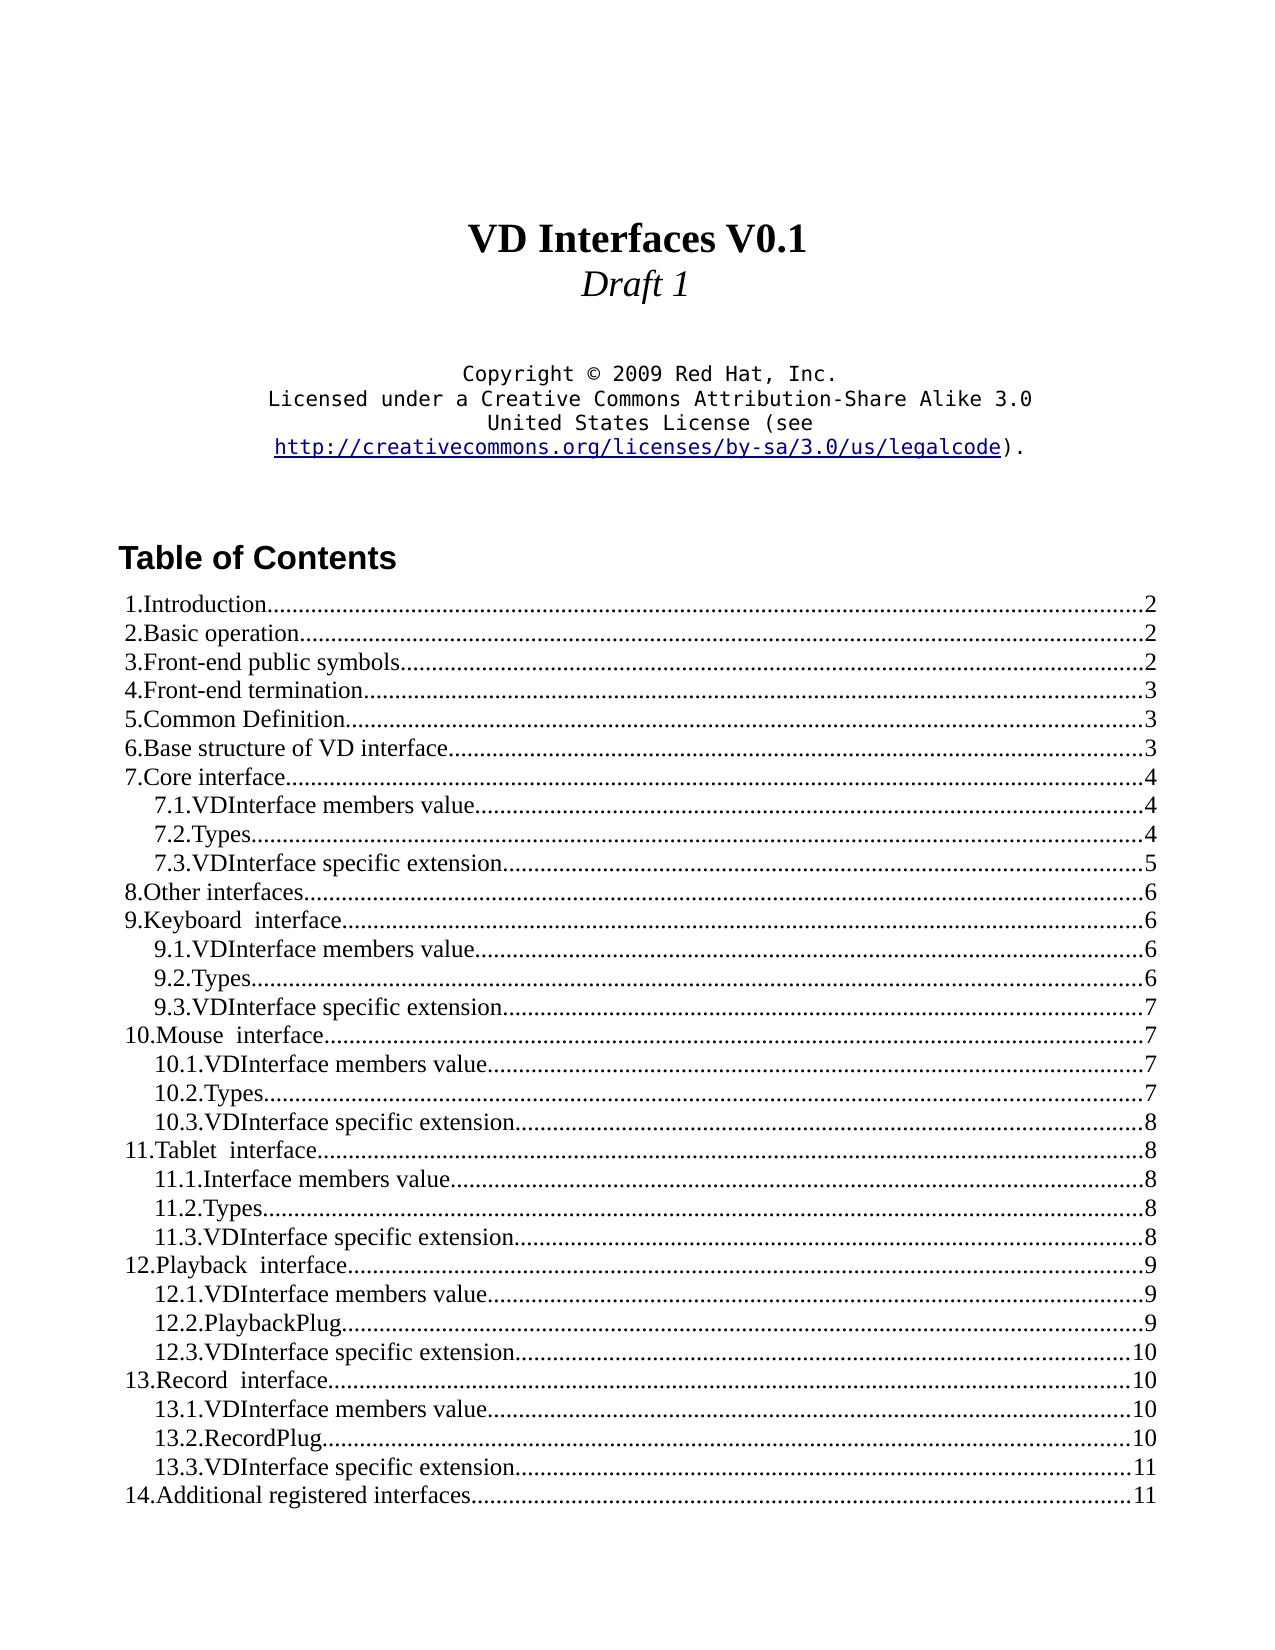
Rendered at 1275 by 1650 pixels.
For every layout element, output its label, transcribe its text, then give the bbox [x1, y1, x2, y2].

subtitle Table of Contents [118, 538, 1157, 577]
text 13.3.VDInterface specific extension 11 [148, 1452, 1157, 1481]
text 6.Base structure of VD interface. 3 [118, 733, 1157, 762]
text United States License (see [118, 411, 1157, 435]
text 12.3.VDInterface specific extension 10 [148, 1337, 1157, 1366]
text 10.3.VDInterface specific extension 8 [148, 1107, 1157, 1136]
text 10.Mouse interface 7 [118, 1021, 1157, 1049]
text 9.2.Types 6 [148, 963, 1157, 992]
text 14.Additional registered interfaces 11 [118, 1481, 1157, 1509]
text 11.3.VDInterface specific extension 8 [148, 1222, 1157, 1251]
text VD Interfaces V0.1 [118, 214, 1157, 262]
text Licensed under a Creative Commons Attribution-Share Alike 3.0 [118, 387, 1157, 411]
text 13.1.VDInterface members value 10 [148, 1394, 1157, 1423]
text 11.1.Interface members value 8 [148, 1164, 1157, 1193]
text 10.1.VDInterface members value 7 [148, 1049, 1157, 1078]
text 12.1.VDInterface members value 9 [148, 1279, 1157, 1308]
text 8.Other interfaces 6 [118, 877, 1157, 906]
text 12.2.PlaybackPlug 9 [148, 1308, 1157, 1337]
text 9.1.VDInterface members value 6 [148, 934, 1157, 963]
text 7.2.Types 4 [148, 819, 1157, 848]
text 11.2.Types 8 [148, 1193, 1157, 1222]
text 7.1.VDInterface members value 4 [148, 791, 1157, 819]
text 10.2.Types 7 [148, 1078, 1157, 1107]
text Copyright © 2009 Red Hat, Inc. [118, 362, 1157, 387]
text 9.3.VDInterface specific extension 7 [148, 992, 1157, 1021]
text 9.Keyboard interface 6 [118, 906, 1157, 934]
text 4.Front-end termination 3 [118, 676, 1157, 704]
text 11.Tablet interface 8 [118, 1136, 1157, 1164]
text 13.2.RecordPlug 10 [148, 1423, 1157, 1452]
text 5.Common Definition 3 [118, 704, 1157, 733]
text 13.Record interface 10 [118, 1366, 1157, 1394]
text 12.Playback interface 9 [118, 1251, 1157, 1279]
text http://creativecommons.org/licenses/by-sa/3.0/us/legalcode). [118, 435, 1157, 459]
text Draft 1 [118, 262, 1157, 305]
text 1.Introduction 2 [118, 589, 1157, 618]
text 7.3.VDInterface specific extension 5 [148, 848, 1157, 877]
text 3.Front-end public symbols 2 [118, 647, 1157, 676]
text 7.Core interface 4 [118, 762, 1157, 791]
text 2.Basic operation 2 [118, 618, 1157, 647]
